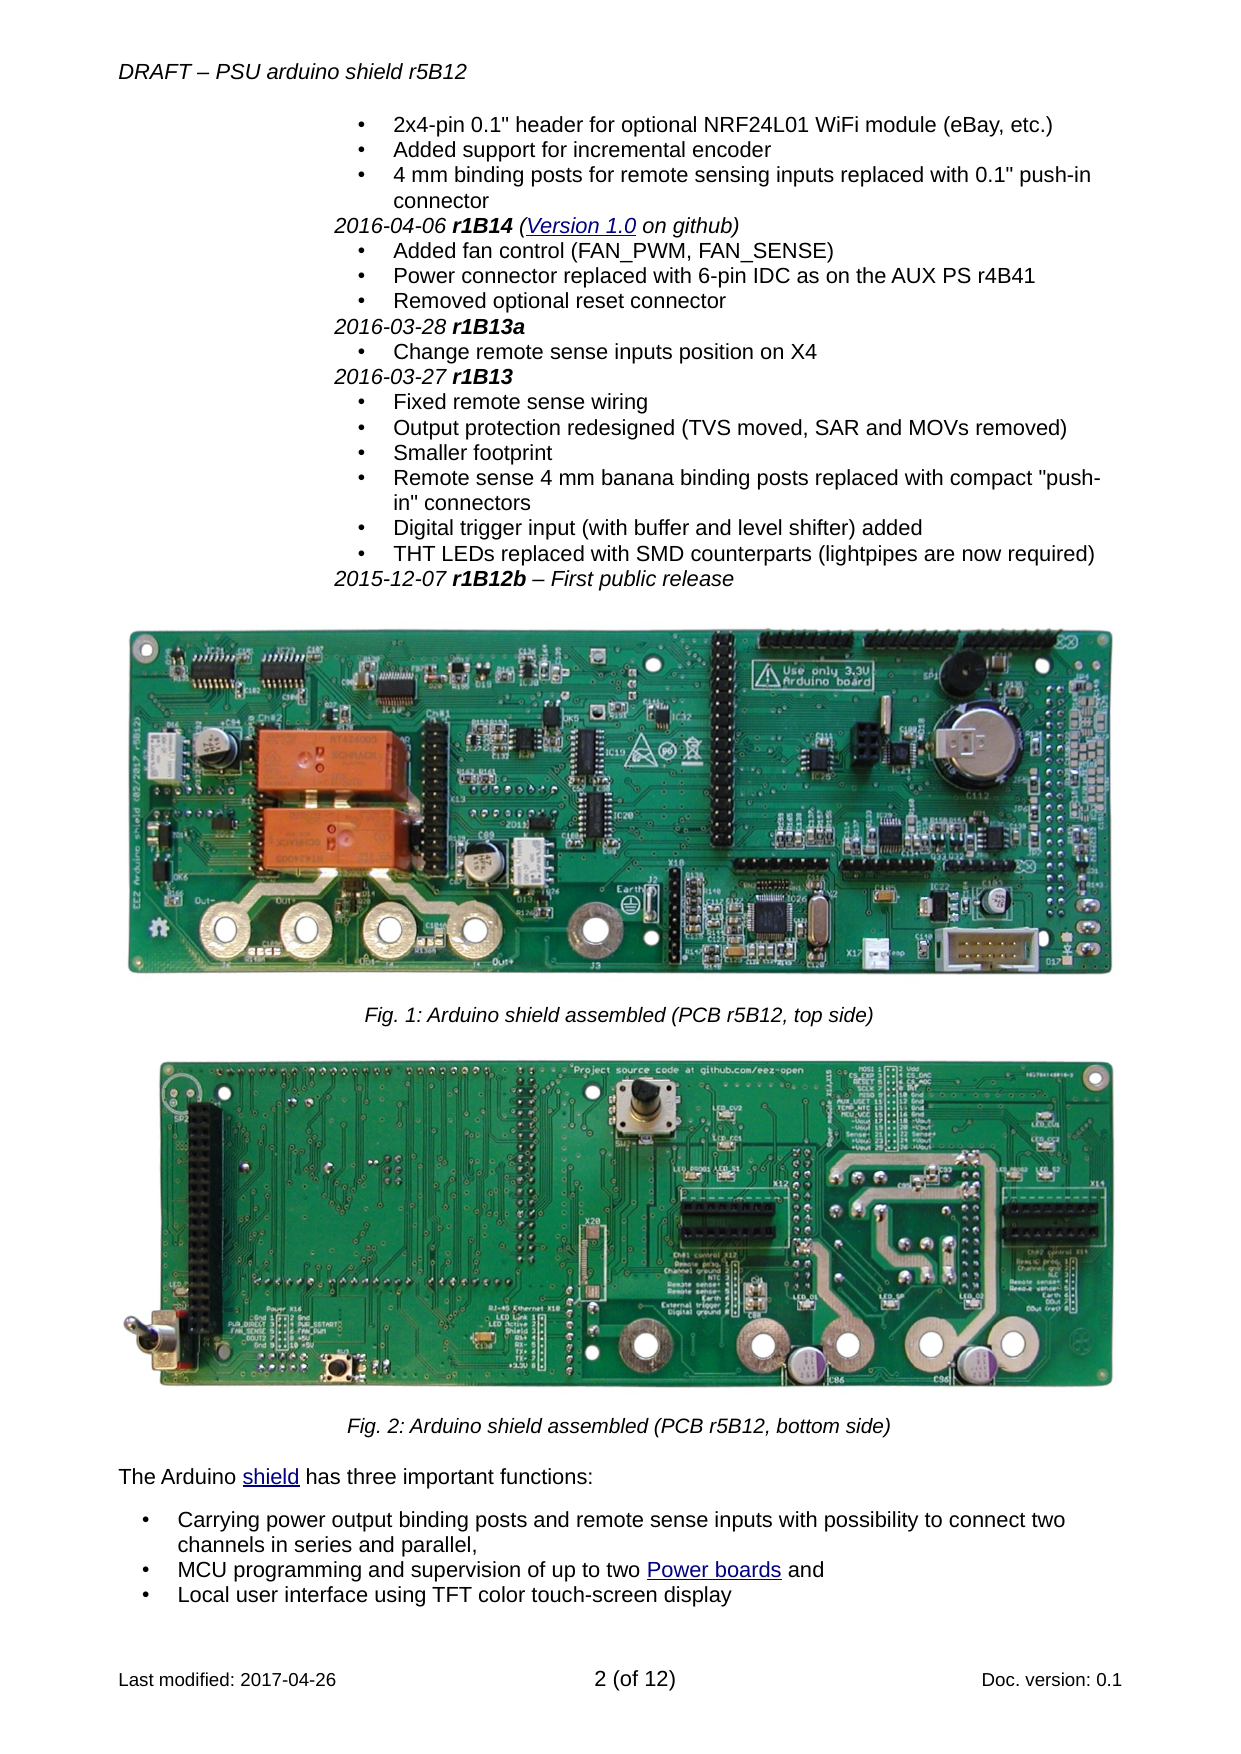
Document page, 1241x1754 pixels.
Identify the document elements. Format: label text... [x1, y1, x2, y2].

table_cell 2017-02-23: r5B12 Encoder with switch mounted directly on the PCB (#20) Power relay MCU controlled on the AUX PS module(#23) Support for 3.5" Riverdi TFT touchscreen display (#24) Micro SD card socket (#30) 2017-01-11: r4B2 +3.3V for buzzer (#16) Reorganized capacitors (#17) Wrong positions of DOUT pins on X14 push-in connector (#18) 2016-12-11: r4B1 Added isolated output on X14 that is replaced with 8 pin push-in connector (#8) D33 is added to isolate RESET signal (#14) Space for optional R33 is added and IC31 is replaced with 4 AND gate (#15) 2016-10-24: r3B5 Small adjustment of TFT display (holes and offset) Removed header for optional WiFi module Ethernet header (X18) is moved to the right (#5) Fixed wrong silkscreen for all red LEDs (#6) Arduino output is used to generate master sync for switching regulators (#7) Additional Cout is added (#12) 2016-07-24: r3B4 (Version 2.0 on GitHub) Corrected WATCHDOG functionality, added possibility to choose between RESET and Power off if MCU stalled Optimized number of parts size and values, renumbered reference designators 2016-06-14: r3B3 Removed suport for Mega2560 – only 3.3 V board such as Due (and hopefully soon STAR - OTTO) is supported TFT touch screen rotated (landscape view) for housing in more compact (2U height) enclosure. Tested with both SSD1289 and ILI9341 display controllers Reset supervisor and watchdog (TPS3705-33) Power connector replaced with 10-pin IDC to carry master sync out W5500 Ethernet controller 10-pin IDC for channel's SPI bus replaced with 26-pin IDC that carry output power signals, remote sense, remote programming, temperature sensor and SMPS sync Redesigned wiring of output serial/parallel connection Ethernet RJ-45 connector replaced with 8-pin 0.1" header (see also new AUX PS board) 2x5-pin 0.1" header for optional W5500 Ethernet module (eBay, etc.) 2x4-pin 0.1" header for optional NRF24L01 WiFi module (eBay, etc.) Added support for incremental encoder 4 mm binding posts for remote sensing inputs replaced with 0.1" push-in connector 2016-04-06 r1B14 (Version 1.0 on github) Added fan control (FAN_PWM, FAN_SENSE) Power connector replaced with 6-pin IDC as on the AUX PS r4B41 Removed optional reset connector 2016-03-28 r1B13a Change remote sense inputs position on X4 2016-03-27 r1B13 Fixed remote sense wiring Output protection redesigned (TVS moved, SAR and MOVs removed) Smaller footprint Remote sense 4 mm banana binding posts replaced with compact "push-in" connectors Digital trigger input (with buffer and level shifter) added THT LEDs replaced with SMD counterparts (lightpipes are now required) 2015-12-07 r1B12b – First public release [328, 106, 1122, 597]
text The Arduino shield has three important functions: [118, 1463, 1122, 1489]
list Local user interface using TFT color touch-screen display [142, 1582, 1110, 1607]
list Carrying power output binding posts and remote sense inputs with possibility to connect two channels in series and parallel, [142, 1506, 1110, 1557]
list MCU programming and supervision of up to two Power boards and [142, 1557, 1110, 1582]
picture [118, 621, 1123, 985]
picture [118, 1051, 1123, 1397]
text Fig. 2: Arduino shield assembled (PCB r5B12, bottom side) [118, 1397, 1122, 1438]
text Fig. 1: Arduino shield assembled (PCB r5B12, top side) [118, 985, 1122, 1027]
table_cell [118, 106, 328, 597]
